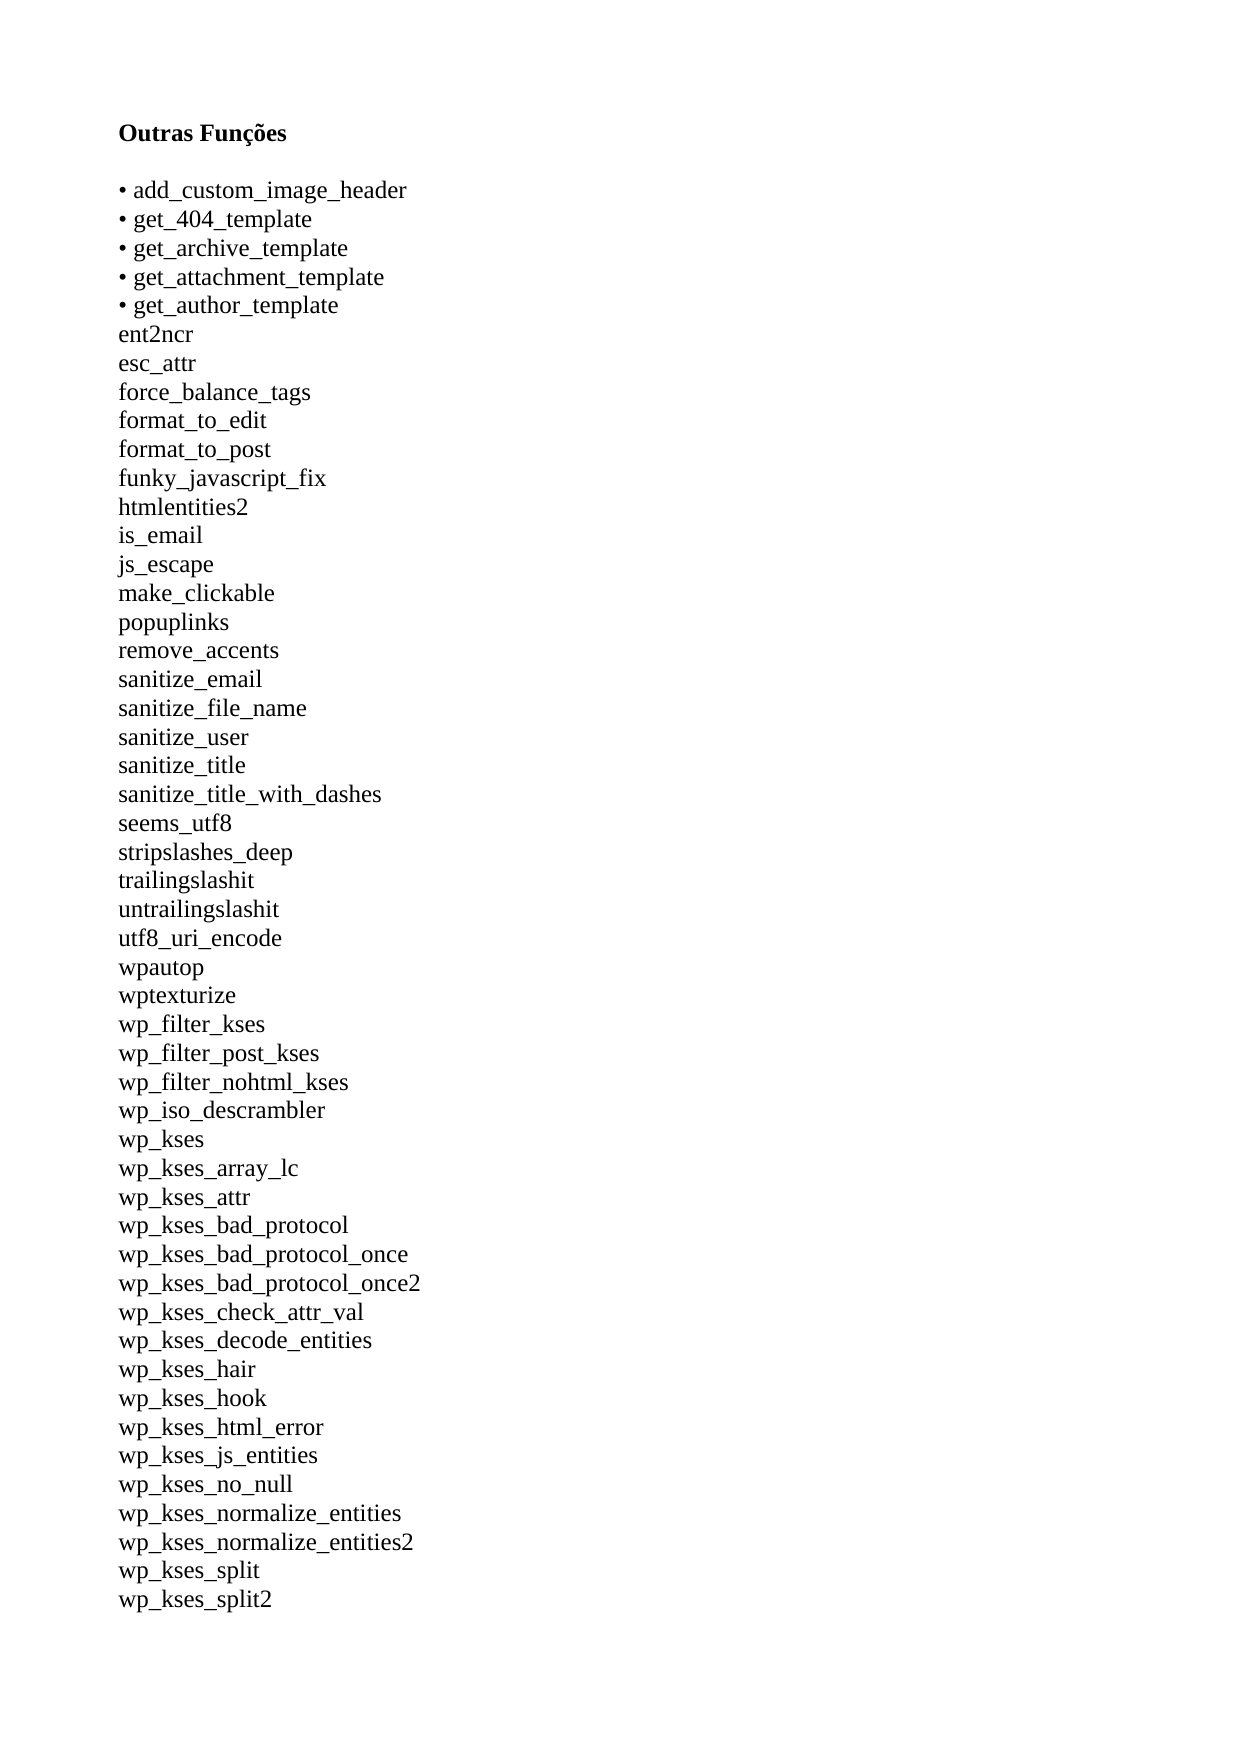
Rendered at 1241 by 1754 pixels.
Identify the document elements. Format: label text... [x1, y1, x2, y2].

text wp_kses_js_entities [118, 1441, 1122, 1469]
text wp_kses_split [118, 1556, 1122, 1584]
text format_to_post [118, 434, 1122, 463]
text wp_kses_html_error [118, 1412, 1122, 1441]
text wp_kses_normalize_entities2 [118, 1527, 1122, 1556]
text wp_kses [118, 1124, 1122, 1153]
text • get_404_template [118, 204, 1122, 233]
text wp_filter_kses [118, 1009, 1122, 1038]
text make_clickable [118, 578, 1122, 607]
text remove_accents [118, 636, 1122, 664]
text funky_javascript_fix [118, 463, 1122, 492]
text wp_kses_check_attr_val [118, 1297, 1122, 1326]
text format_to_edit [118, 406, 1122, 434]
text force_balance_tags [118, 377, 1122, 406]
text sanitize_title_with_dashes [118, 779, 1122, 808]
text wp_kses_bad_protocol_once2 [118, 1268, 1122, 1297]
text Outras Funções [118, 118, 1122, 147]
text popuplinks [118, 607, 1122, 636]
text sanitize_user [118, 722, 1122, 751]
text esc_attr [118, 348, 1122, 377]
text wp_kses_normalize_entities [118, 1498, 1122, 1527]
text • get_archive_template [118, 233, 1122, 262]
text stripslashes_deep [118, 837, 1122, 866]
text wpautop [118, 952, 1122, 981]
text is_email [118, 521, 1122, 549]
text • add_custom_image_header [118, 176, 1122, 204]
text wp_kses_bad_protocol [118, 1211, 1122, 1239]
text wp_kses_hair [118, 1354, 1122, 1383]
text wp_kses_array_lc [118, 1153, 1122, 1182]
text wptexturize [118, 981, 1122, 1009]
text untrailingslashit [118, 894, 1122, 923]
text htmlentities2 [118, 492, 1122, 521]
text wp_kses_no_null [118, 1469, 1122, 1498]
text trailingslashit [118, 866, 1122, 894]
text wp_kses_split2 [118, 1584, 1122, 1613]
text sanitize_email [118, 664, 1122, 693]
text utf8_uri_encode [118, 923, 1122, 952]
text wp_filter_post_kses [118, 1038, 1122, 1067]
text js_escape [118, 549, 1122, 578]
text wp_kses_decode_entities [118, 1326, 1122, 1354]
text sanitize_file_name [118, 693, 1122, 722]
text wp_kses_hook [118, 1383, 1122, 1412]
text • get_author_template [118, 291, 1122, 319]
text sanitize_title [118, 751, 1122, 779]
text wp_iso_descrambler [118, 1096, 1122, 1124]
text wp_kses_bad_protocol_once [118, 1239, 1122, 1268]
text ent2ncr [118, 319, 1122, 348]
text wp_kses_attr [118, 1182, 1122, 1211]
text • get_attachment_template [118, 262, 1122, 291]
text wp_filter_nohtml_kses [118, 1067, 1122, 1096]
text seems_utf8 [118, 808, 1122, 837]
